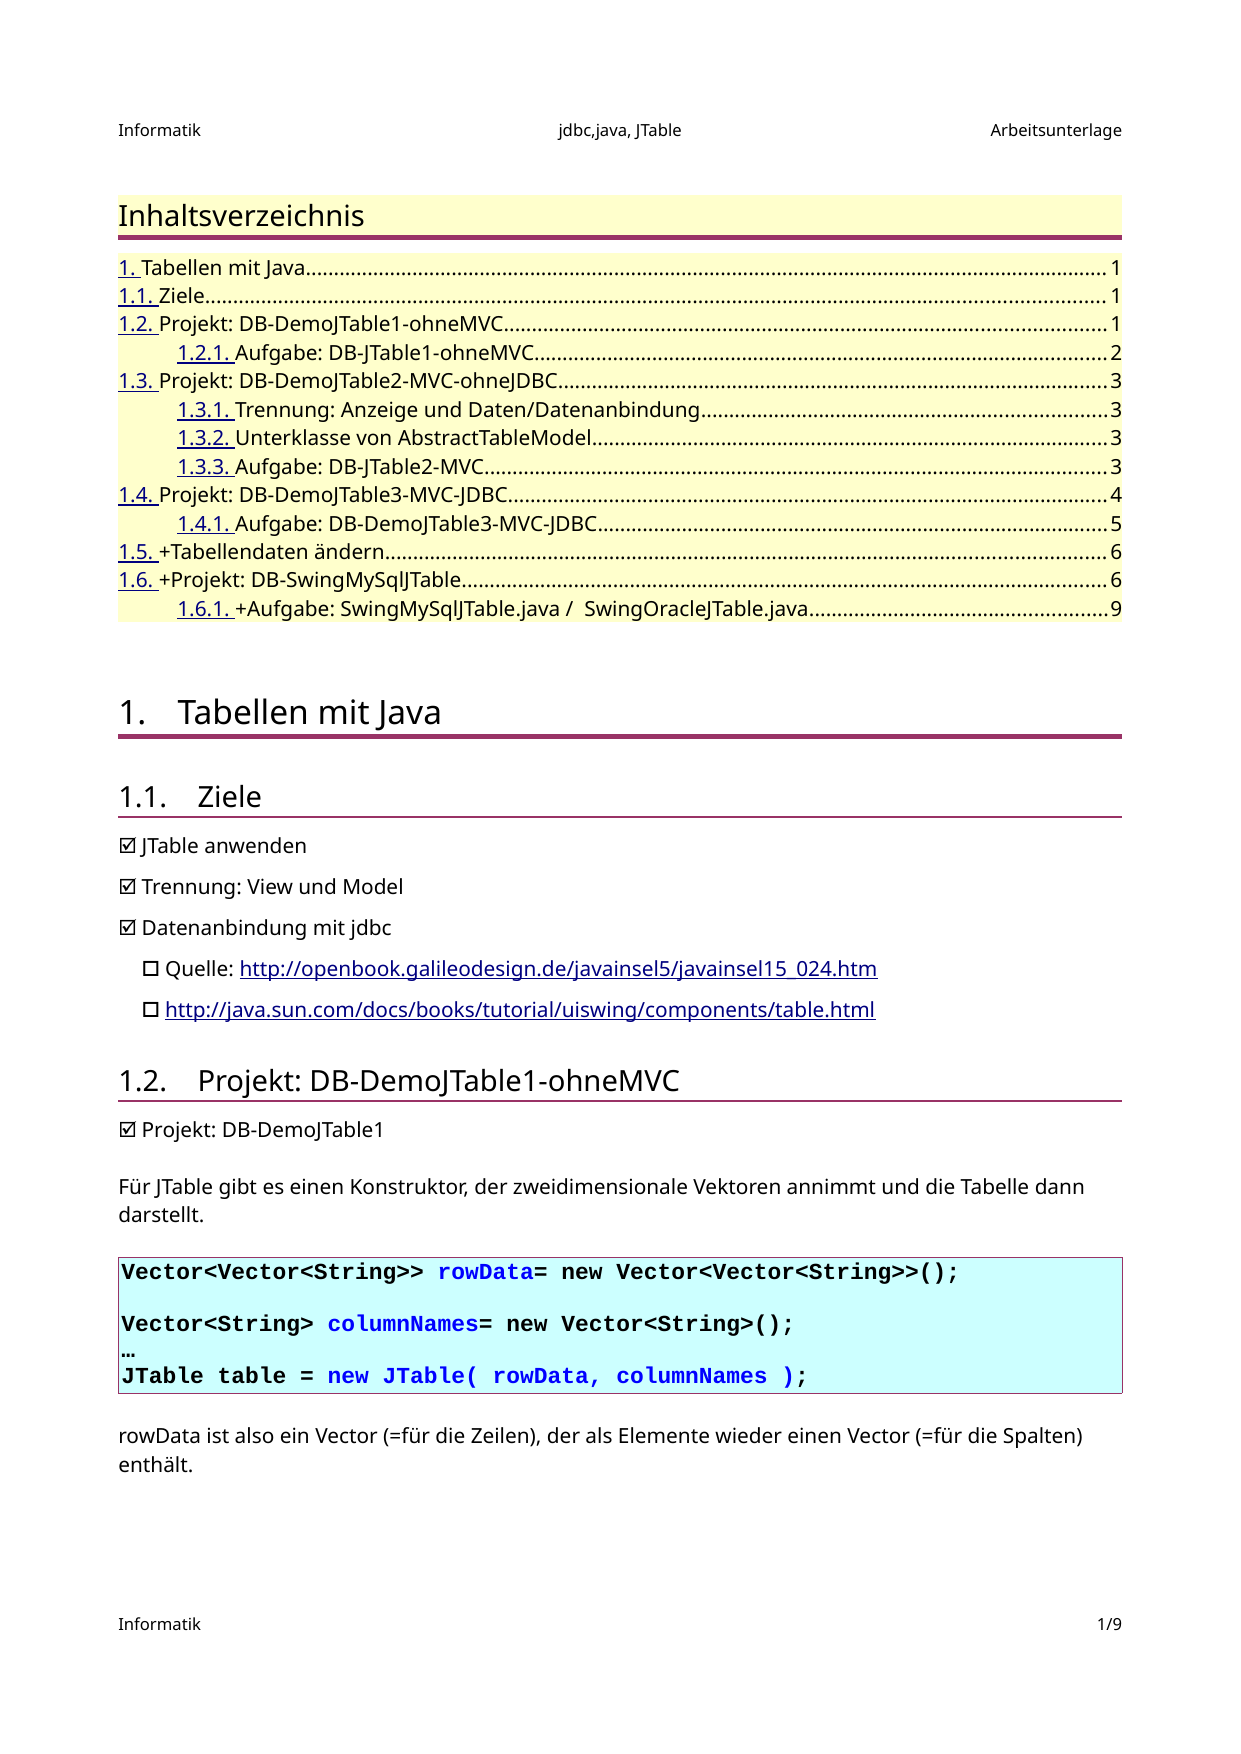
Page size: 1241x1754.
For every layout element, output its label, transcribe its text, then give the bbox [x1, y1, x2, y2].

list JTable anwenden [118, 831, 1122, 859]
list Datenanbindung mit jdbc [118, 913, 1122, 941]
text 1.2.1. Aufgabe: DB-JTable1-ohneMVC 2 [177, 338, 1122, 366]
text 1.5. +Tabellendaten ändern 6 [118, 537, 1122, 566]
text 1.4. Projekt: DB-DemoJTable3-MVC-JDBC 4 [118, 480, 1122, 509]
text Vector<String> columnNames= new Vector<String>(); [119, 1309, 1122, 1335]
list http://java.sun.com/docs/books/tutorial/uiswing/components/table.html [141, 995, 1122, 1023]
text 1.6. +Projekt: DB-SwingMySqlJTable 6 [118, 566, 1122, 594]
text … [119, 1335, 1122, 1361]
text 1.3.1. Trennung: Anzeige und Daten/Datenanbindung 3 [177, 395, 1122, 423]
subtitle Tabellen mit Java [118, 688, 1122, 734]
list Trennung: View und Model [118, 872, 1122, 900]
list Quelle: http://openbook.galileodesign.de/javainsel5/javainsel15_024.htm [141, 954, 1122, 982]
subtitle Inhaltsverzeichnis [118, 195, 1122, 235]
text 1.3. Projekt: DB-DemoJTable2-MVC-ohneJDBC 3 [118, 366, 1122, 395]
text 1. Tabellen mit Java 1 [118, 253, 1122, 281]
text 1.6.1. +Aufgabe: SwingMySqlJTable.java / SwingOracleJTable.java 9 [177, 594, 1122, 622]
text 1.1. Ziele 1 [118, 281, 1122, 309]
text 1.2. Projekt: DB-DemoJTable1-ohneMVC 1 [118, 309, 1122, 338]
text 1.4.1. Aufgabe: DB-DemoJTable3-MVC-JDBC 5 [177, 509, 1122, 537]
text 1.3.2. Unterklasse von AbstractTableModel 3 [177, 423, 1122, 452]
text Vector<Vector<String>> rowData= new Vector<Vector<String>>(); [119, 1258, 1122, 1283]
text Für JTable gibt es einen Konstruktor, der zweidimensionale Vektoren annimmt und die Tabelle dann darstellt. [118, 1172, 1122, 1229]
subtitle Projekt: DB-DemoJTable1-ohneMVC [118, 1061, 1122, 1100]
subtitle Ziele [118, 777, 1122, 816]
list Projekt: DB-DemoJTable1 [118, 1115, 1122, 1143]
text 1.3.3. Aufgabe: DB-JTable2-MVC 3 [177, 452, 1122, 480]
text JTable table = new JTable( rowData, columnNames ); [119, 1361, 1122, 1393]
text rowData ist also ein Vector (=für die Zeilen), der als Elemente wieder einen Vector (=für die Spalten) enthält. [118, 1421, 1122, 1478]
